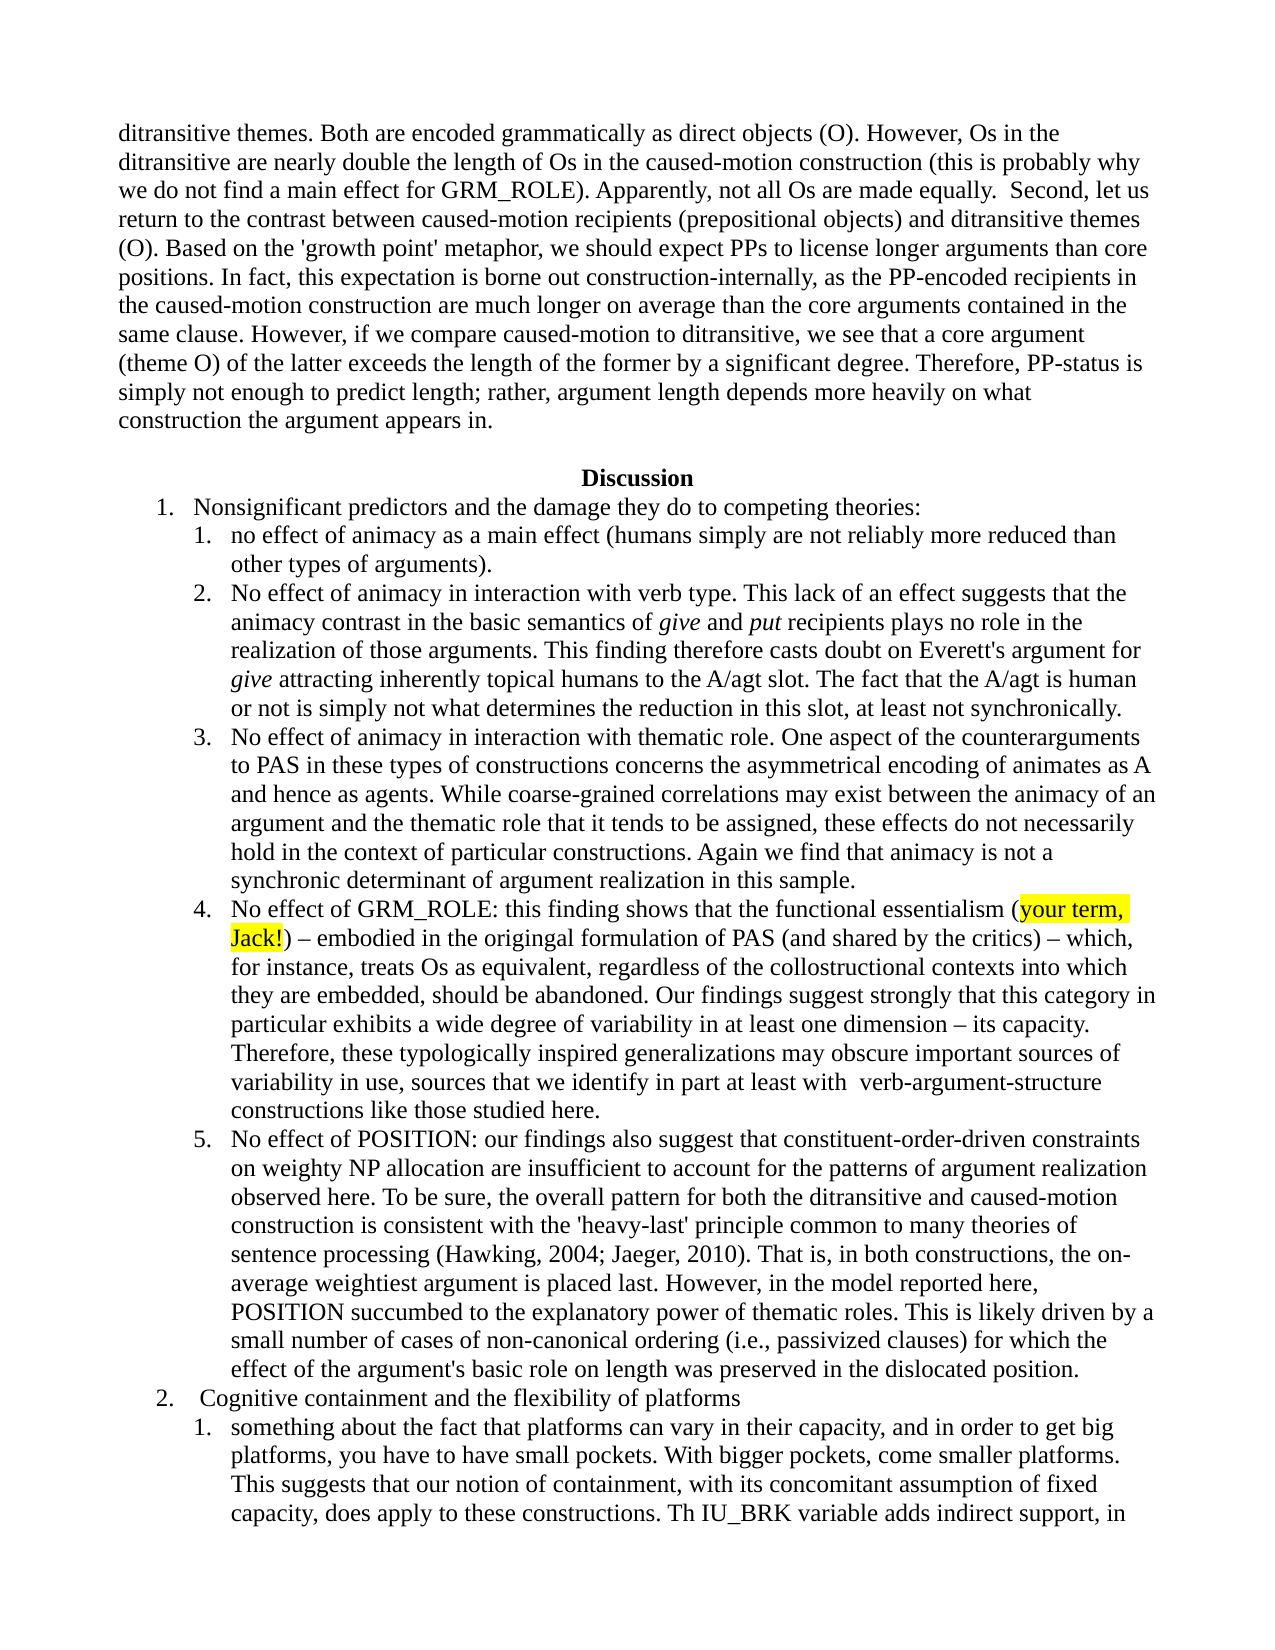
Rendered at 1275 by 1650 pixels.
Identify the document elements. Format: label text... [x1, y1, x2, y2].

list No effect of POSITION: our findings also suggest that constituent-order-driven constraints on weighty NP allocation are insufficient to account for the patterns of argument realization observed here. To be sure, the overall pattern for both the ditransitive and caused-motion construction is consistent with the 'heavy-last' principle common to many theories of sentence processing (Hawking, 2004; Jaeger, 2010). That is, in both constructions, the on-average weightiest argument is placed last. However, in the model reported here, POSITION succumbed to the explanatory power of thematic roles. This is likely driven by a small number of cases of non-canonical ordering (i.e., passivized clauses) for which the effect of the argument's basic role on length was preserved in the dislocated position. [193, 1124, 1157, 1383]
list No effect of animacy in interaction with verb type. This lack of an effect suggests that the animacy contrast in the basic semantics of give and put recipients plays no role in the realization of those arguments. This finding therefore casts doubt on Everett's argument for give attracting inherently topical humans to the A/agt slot. The fact that the A/agt is human or not is simply not what determines the reduction in this slot, at least not synchronically. [193, 578, 1157, 722]
list Nonsignificant predictors and the damage they do to competing theories: [156, 492, 1157, 521]
text ditransitive themes. Both are encoded grammatically as direct objects (O). However, Os in the ditransitive are nearly double the length of Os in the caused-motion construction (this is probably why we do not find a main effect for GRM_ROLE). Apparently, not all Os are made equally. Second, let us return to the contrast between caused-motion recipients (prepositional objects) and ditransitive themes (O). Based on the 'growth point' metaphor, we should expect PPs to license longer arguments than core positions. In fact, this expectation is borne out construction-internally, as the PP-encoded recipients in the caused-motion construction are much longer on average than the core arguments contained in the same clause. However, if we compare caused-motion to ditransitive, we see that a core argument (theme O) of the latter exceeds the length of the former by a significant degree. Therefore, PP-status is simply not enough to predict length; rather, argument length depends more heavily on what construction the argument appears in. [118, 118, 1157, 434]
list no effect of animacy as a main effect (humans simply are not reliably more reduced than other types of arguments). [193, 521, 1157, 578]
list No effect of animacy in interaction with thematic role. One aspect of the counterarguments to PAS in these types of constructions concerns the asymmetrical encoding of animates as A and hence as agents. While coarse-grained correlations may exist between the animacy of an argument and the thematic role that it tends to be assigned, these effects do not necessarily hold in the context of particular constructions. Again we find that animacy is not a synchronic determinant of argument realization in this sample. [193, 722, 1157, 894]
text Discussion [118, 463, 1157, 492]
list Cognitive containment and the flexibility of platforms [156, 1383, 1157, 1412]
list No effect of GRM_ROLE: this finding shows that the functional essentialism (your term, Jack!) – embodied in the origingal formulation of PAS (and shared by the critics) – which, for instance, treats Os as equivalent, regardless of the collostructional contexts into which they are embedded, should be abandoned. Our findings suggest strongly that this category in particular exhibits a wide degree of variability in at least one dimension – its capacity. Therefore, these typologically inspired generalizations may obscure important sources of variability in use, sources that we identify in part at least with verb-argument-structure constructions like those studied here. [193, 894, 1157, 1124]
list something about the fact that platforms can vary in their capacity, and in order to get big platforms, you have to have small pockets. With bigger pockets, come smaller platforms. This suggests that our notion of containment, with its concomitant assumption of fixed capacity, does apply to these constructions. Th IU_BRK variable adds indirect support, in [193, 1412, 1157, 1527]
